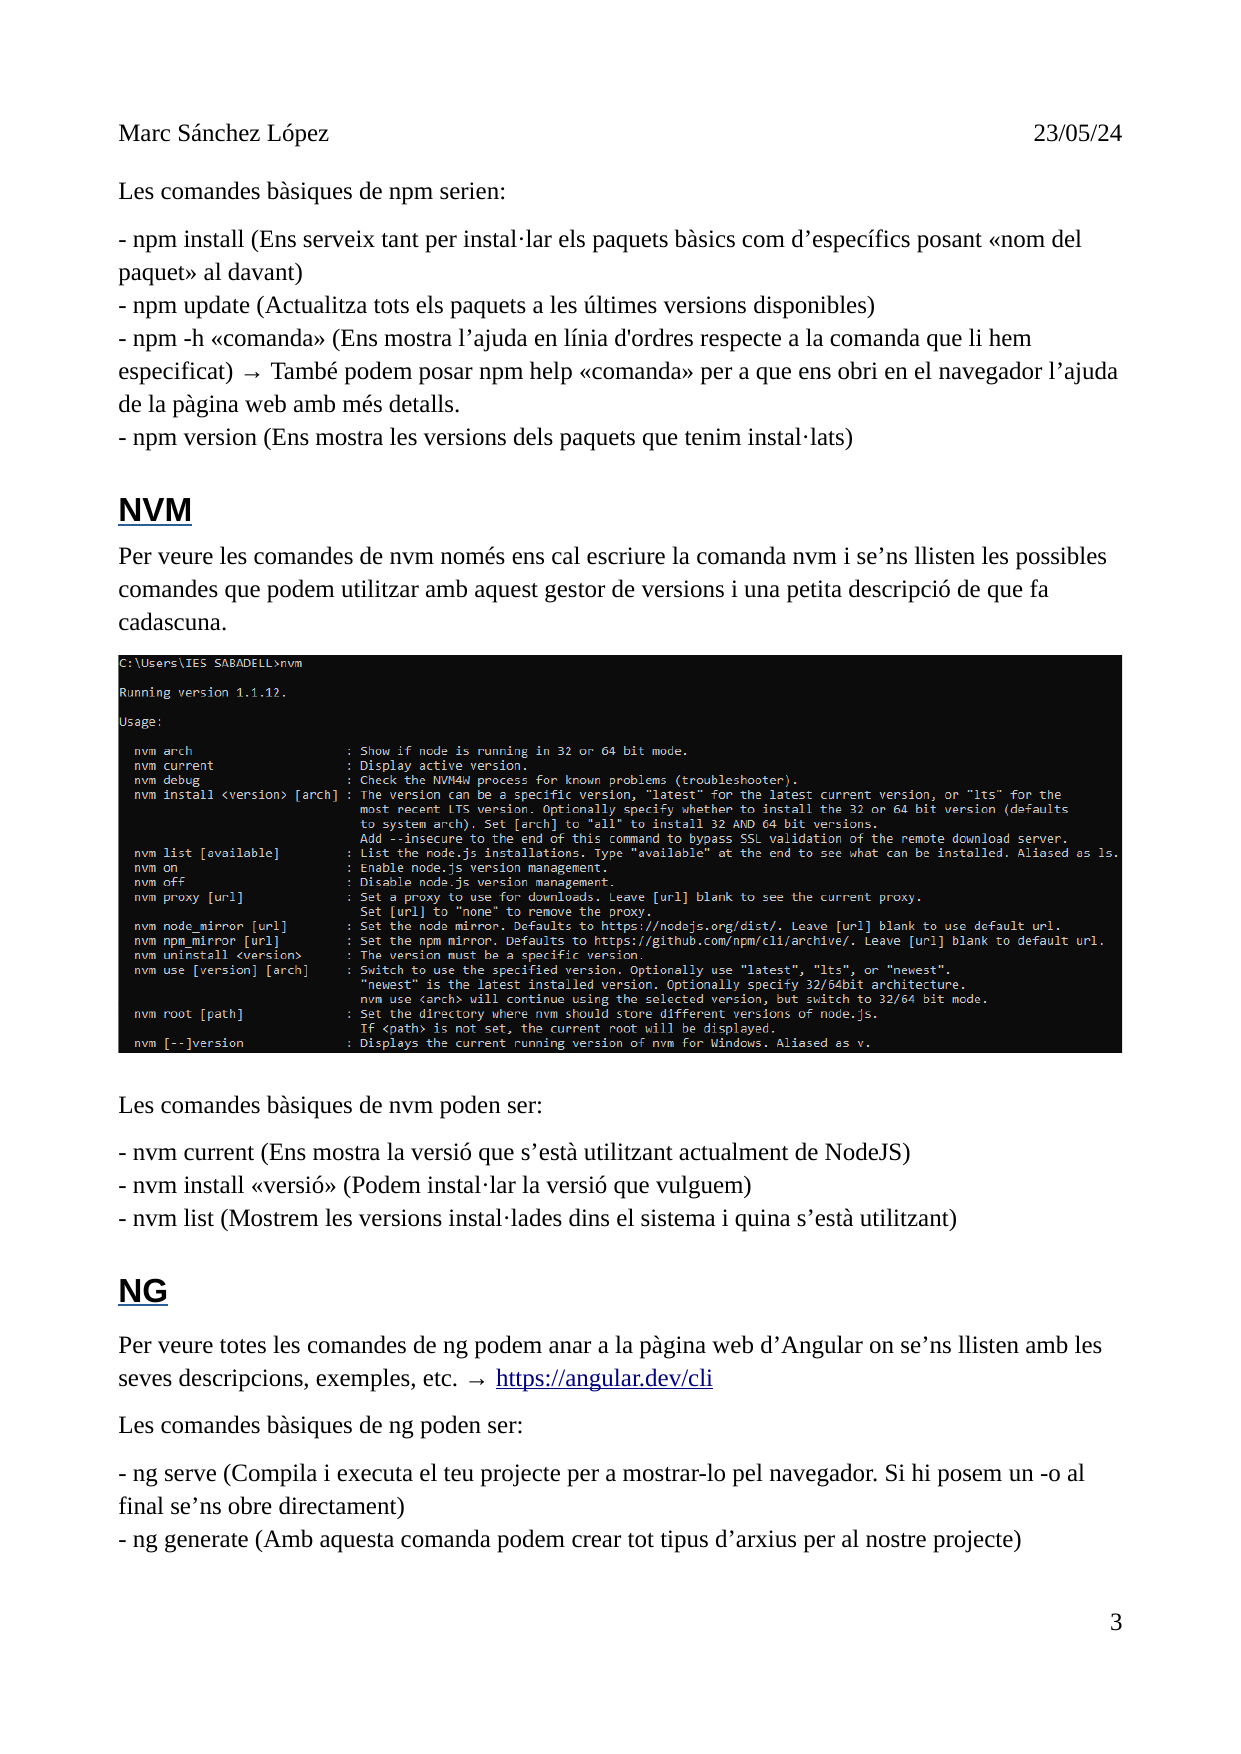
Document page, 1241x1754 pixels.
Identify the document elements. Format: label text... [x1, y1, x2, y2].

subtitle NVM [118, 491, 1122, 529]
text - nvm current (Ens mostra la versió que s’està utilitzant actualment de NodeJS) - nvm install «versió» (Podem instal·lar la versió que vulguem) - nvm list (Mostrem les versions instal·lades dins el sistema i quina s’està utilitzant) NG [118, 1137, 1122, 1309]
text Per veure les comandes de nvm només ens cal escriure la comanda nvm i se’ns llisten les possibles comandes que podem utilitzar amb aquest gestor de versions i una petita descripció de que fa cadascuna. [118, 541, 1122, 636]
text Les comandes bàsiques de ng poden ser: [118, 1410, 1122, 1439]
text Les comandes bàsiques de npm serien: [118, 176, 1122, 205]
text Per veure totes les comandes de ng podem anar a la pàgina web d’Angular on se’ns llisten amb les seves descripcions, exemples, etc. → https://angular.dev/cli [118, 1330, 1122, 1392]
text - ng serve (Compila i executa el teu projecte per a mostrar-lo pel navegador. Si hi posem un -o al final se’ns obre directament) - ng generate (Amb aquesta comanda podem crear tot tipus d’arxius per al nostre projecte) [118, 1458, 1122, 1553]
text Les comandes bàsiques de nvm poden ser: [118, 1053, 1122, 1119]
text - npm install (Ens serveix tant per instal·lar els paquets bàsics com d’específics posant «nom del paquet» al davant) - npm update (Actualitza tots els paquets a les últimes versions disponibles) - npm -h «comanda» (Ens mostra l’ajuda en línia d'ordres respecte a la comanda que li hem especificat) → També podem posar npm help «comanda» per a que ens obri en el navegador l’ajuda de la pàgina web amb més detalls. - npm version (Ens mostra les versions dels paquets que tenim instal·lats) [118, 224, 1122, 451]
picture [118, 655, 1123, 1053]
